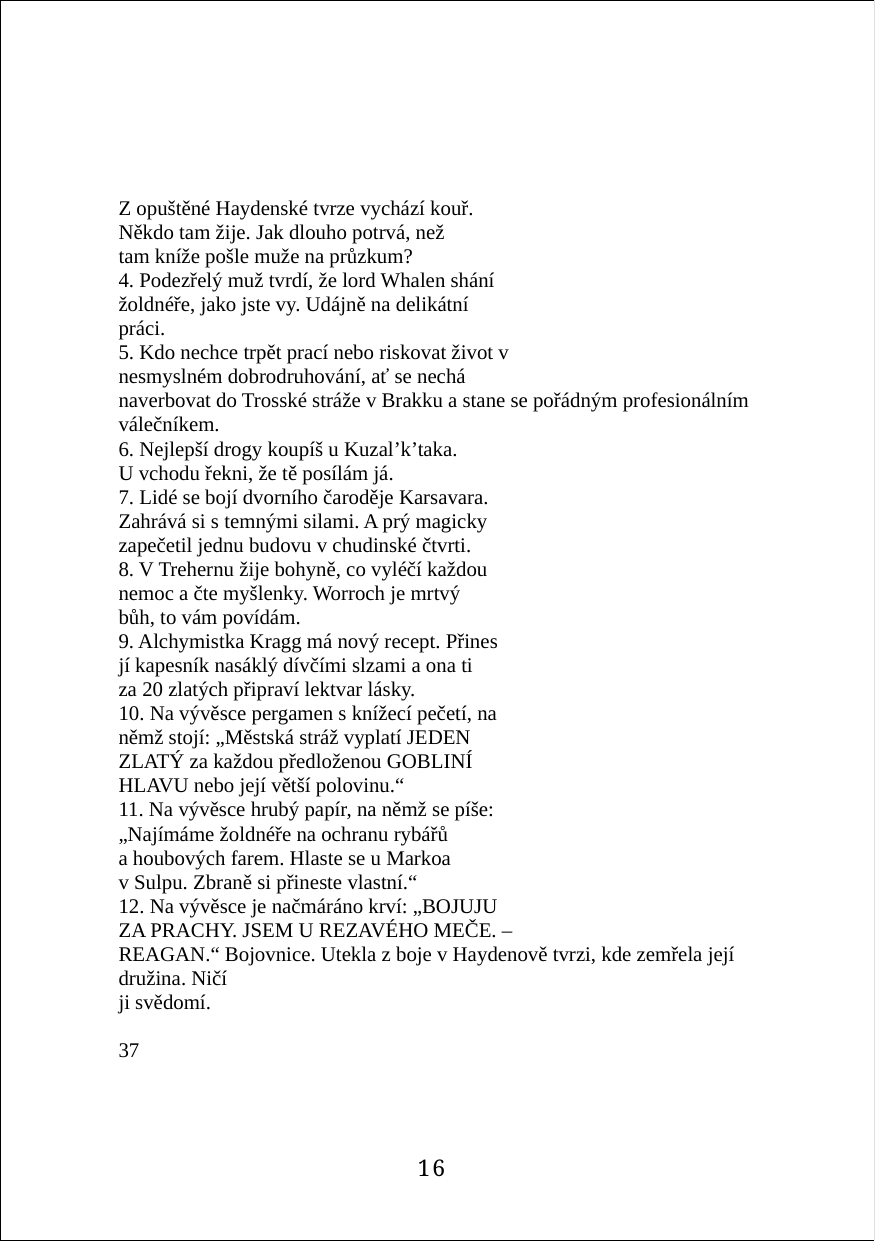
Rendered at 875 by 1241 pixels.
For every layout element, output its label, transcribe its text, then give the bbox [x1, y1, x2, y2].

text Z opuštěné Haydenské tvrze vychází kouř. Někdo tam žije. Jak dlouho potrvá, než tam kníže pošle muže na průzkum? 4. Podezřelý muž tvrdí, že lord Whalen shání žoldnéře, jako jste vy. Udájně na delikátní práci. 5. Kdo nechce trpět prací nebo riskovat život v nesmyslném dobrodruhování, ať se nechá naverbovat do Trosské stráže v Brakku a stane se pořádným profesionálním válečníkem. 6. Nejlepší drogy koupíš u Kuzal’k’taka. U vchodu řekni, že tě posílám já. 7. Lidé se bojí dvorního čaroděje Karsavara. Zahrává si s temnými silami. A prý magicky zapečetil jednu budovu v chudinské čtvrti. 8. V Trehernu žije bohyně, co vyléčí každou nemoc a čte myšlenky. Worroch je mrtvý bůh, to vám povídám. 9. Alchymistka Kragg má nový recept. Přines jí kapesník nasáklý dívčími slzami a ona ti za 20 zlatých připraví lektvar lásky. 10. Na vývěsce pergamen s knížecí pečetí, na němž stojí: „Městská stráž vyplatí JEDEN ZLATÝ za každou předloženou GOBLINÍ HLAVU nebo její větší polovinu.“ 11. Na vývěsce hrubý papír, na němž se píše: „Najímáme žoldnéře na ochranu rybářů a houbových farem. Hlaste se u Markoa v Sulpu. Zbraně si přineste vlastní.“ 12. Na vývěsce je načmáráno krví: „BOJUJU ZA PRACHY. JSEM U REZAVÉHO MEČE. – REAGAN.“ Bojovnice. Utekla z boje v Haydenově tvrzi, kde zemřela její družina. Ničí ji svědomí. 37 [118, 172, 756, 1110]
